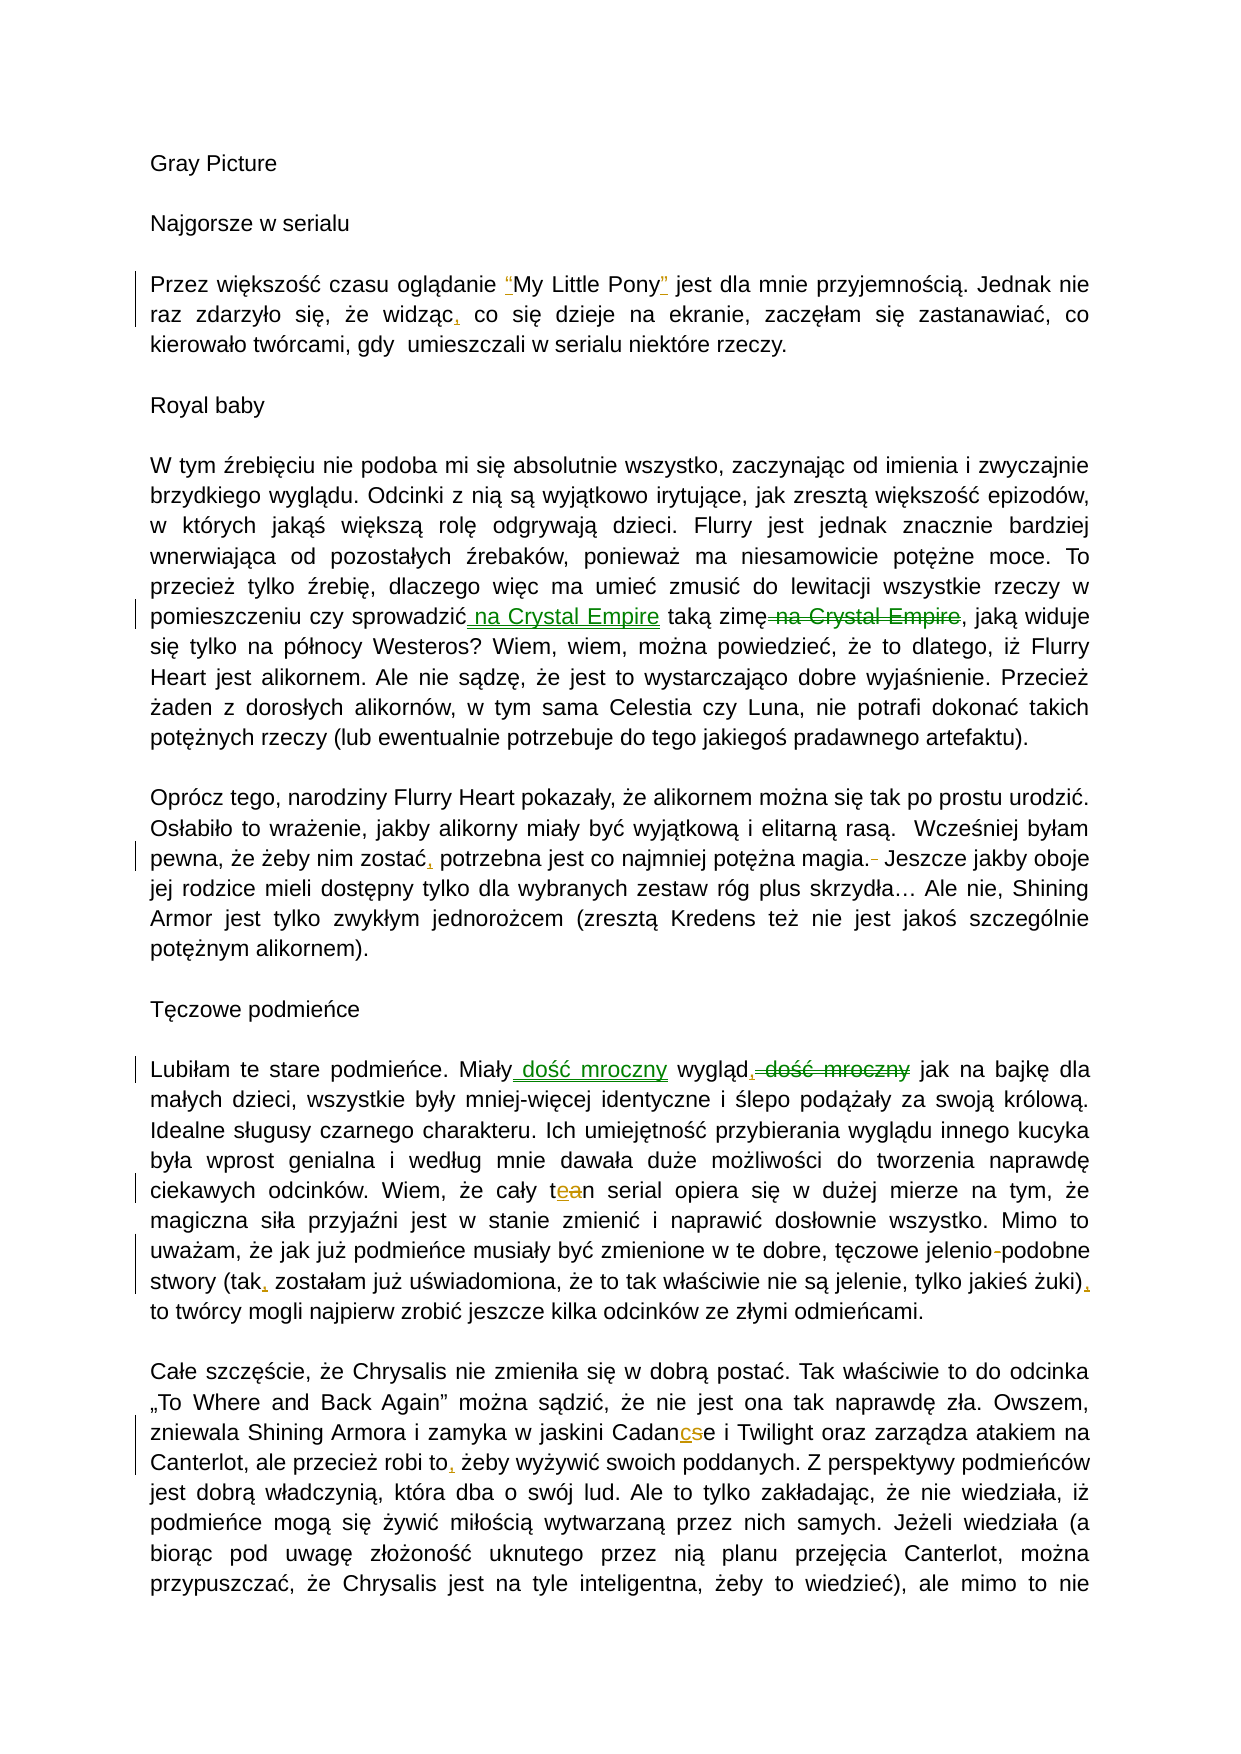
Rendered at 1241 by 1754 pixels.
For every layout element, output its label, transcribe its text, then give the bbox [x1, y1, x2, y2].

text Oprócz tego, narodziny Flurry Heart pokazały, że alikornem można się tak po prostu urodzić. Osłabiło to wrażenie, jakby alikorny miały być wyjątkową i elitarną rasą. Wcześniej byłam pewna, że żeby nim zostać, potrzebna jest co najmniej potężna magia. Jeszcze jakby oboje jej rodzice mieli dostępny tylko dla wybranych zestaw róg plus skrzydła… Ale nie, Shining Armor jest tylko zwykłym jednorożcem (zresztą Kredens też nie jest jakoś szczególnie potężnym alikornem). [150, 784, 1090, 962]
text Gray Picture [150, 150, 1090, 176]
text W tym źrebięciu nie podoba mi się absolutnie wszystko, zaczynając od imienia i zwyczajnie brzydkiego wyglądu. Odcinki z nią są wyjątkowo irytujące, jak zresztą większość epizodów, w których jakąś większą rolę odgrywają dzieci. Flurry jest jednak znacznie bardziej wnerwiająca od pozostałych źrebaków, ponieważ ma niesamowicie potężne moce. To przecież tylko źrebię, dlaczego więc ma umieć zmusić do lewitacji wszystkie rzeczy w pomieszczeniu czy sprowadzić na Crystal Empire taką zimę, jaką widuje się tylko na północy Westeros? Wiem, wiem, można powiedzieć, że to dlatego, iż Flurry Heart jest alikornem. Ale nie sądzę, że jest to wystarczająco dobre wyjaśnienie. Przecież żaden z dorosłych alikornów, w tym sama Celestia czy Luna, nie potrafi dokonać takich potężnych rzeczy (lub ewentualnie potrzebuje do tego jakiegoś pradawnego artefaktu). [150, 452, 1090, 750]
text Royal baby [150, 392, 1090, 418]
text Lubiłam te stare podmieńce. Miały dość mroczny wygląd, jak na bajkę dla małych dzieci, wszystkie były mniej-więcej identyczne i ślepo podążały za swoją królową. Idealne sługusy czarnego charakteru. Ich umiejętność przybierania wyglądu innego kucyka była wprost genialna i według mnie dawała duże możliwości do tworzenia naprawdę ciekawych odcinków. Wiem, że cały ten serial opiera się w dużej mierze na tym, że magiczna siła przyjaźni jest w stanie zmienić i naprawić dosłownie wszystko. Mimo to uważam, że jak już podmieńce musiały być zmienione w te dobre, tęczowe jeleniopodobne stwory (tak, zostałam już uświadomiona, że to tak właściwie nie są jelenie, tylko jakieś żuki), to twórcy mogli najpierw zrobić jeszcze kilka odcinków ze złymi odmieńcami. [150, 1056, 1090, 1324]
text Całe szczęście, że Chrysalis nie zmieniła się w dobrą postać. Tak właściwie to do odcinka „To Where and Back Again” można sądzić, że nie jest ona tak naprawdę zła. Owszem, zniewala Shining Armora i zamyka w jaskini Cadance i Twilight oraz zarządza atakiem na Canterlot, ale przecież robi to, żeby wyżywić swoich poddanych. Z perspektywy podmieńców jest dobrą władczynią, która dba o swój lud. Ale to tylko zakładając, że nie wiedziała, iż podmieńce mogą się żywić miłością wytwarzaną przez nich samych. Jeżeli wiedziała (a biorąc pod uwagę złożoność uknutego przez nią planu przejęcia Canterlot, można przypuszczać, że Chrysalis jest na tyle inteligentna, żeby to wiedzieć), ale mimo to nie [150, 1358, 1090, 1596]
text Najgorsze w serialu [150, 210, 1090, 237]
text Tęczowe podmieńce [150, 996, 1090, 1022]
text Przez większość czasu oglądanie “My Little Pony” jest dla mnie przyjemnością. Jednak nieraz zdarzyło się, że widząc, co się dzieje na ekranie, zaczęłam się zastanawiać, co kierowało twórcami, gdy umieszczali w serialu niektóre rzeczy. [150, 271, 1090, 358]
